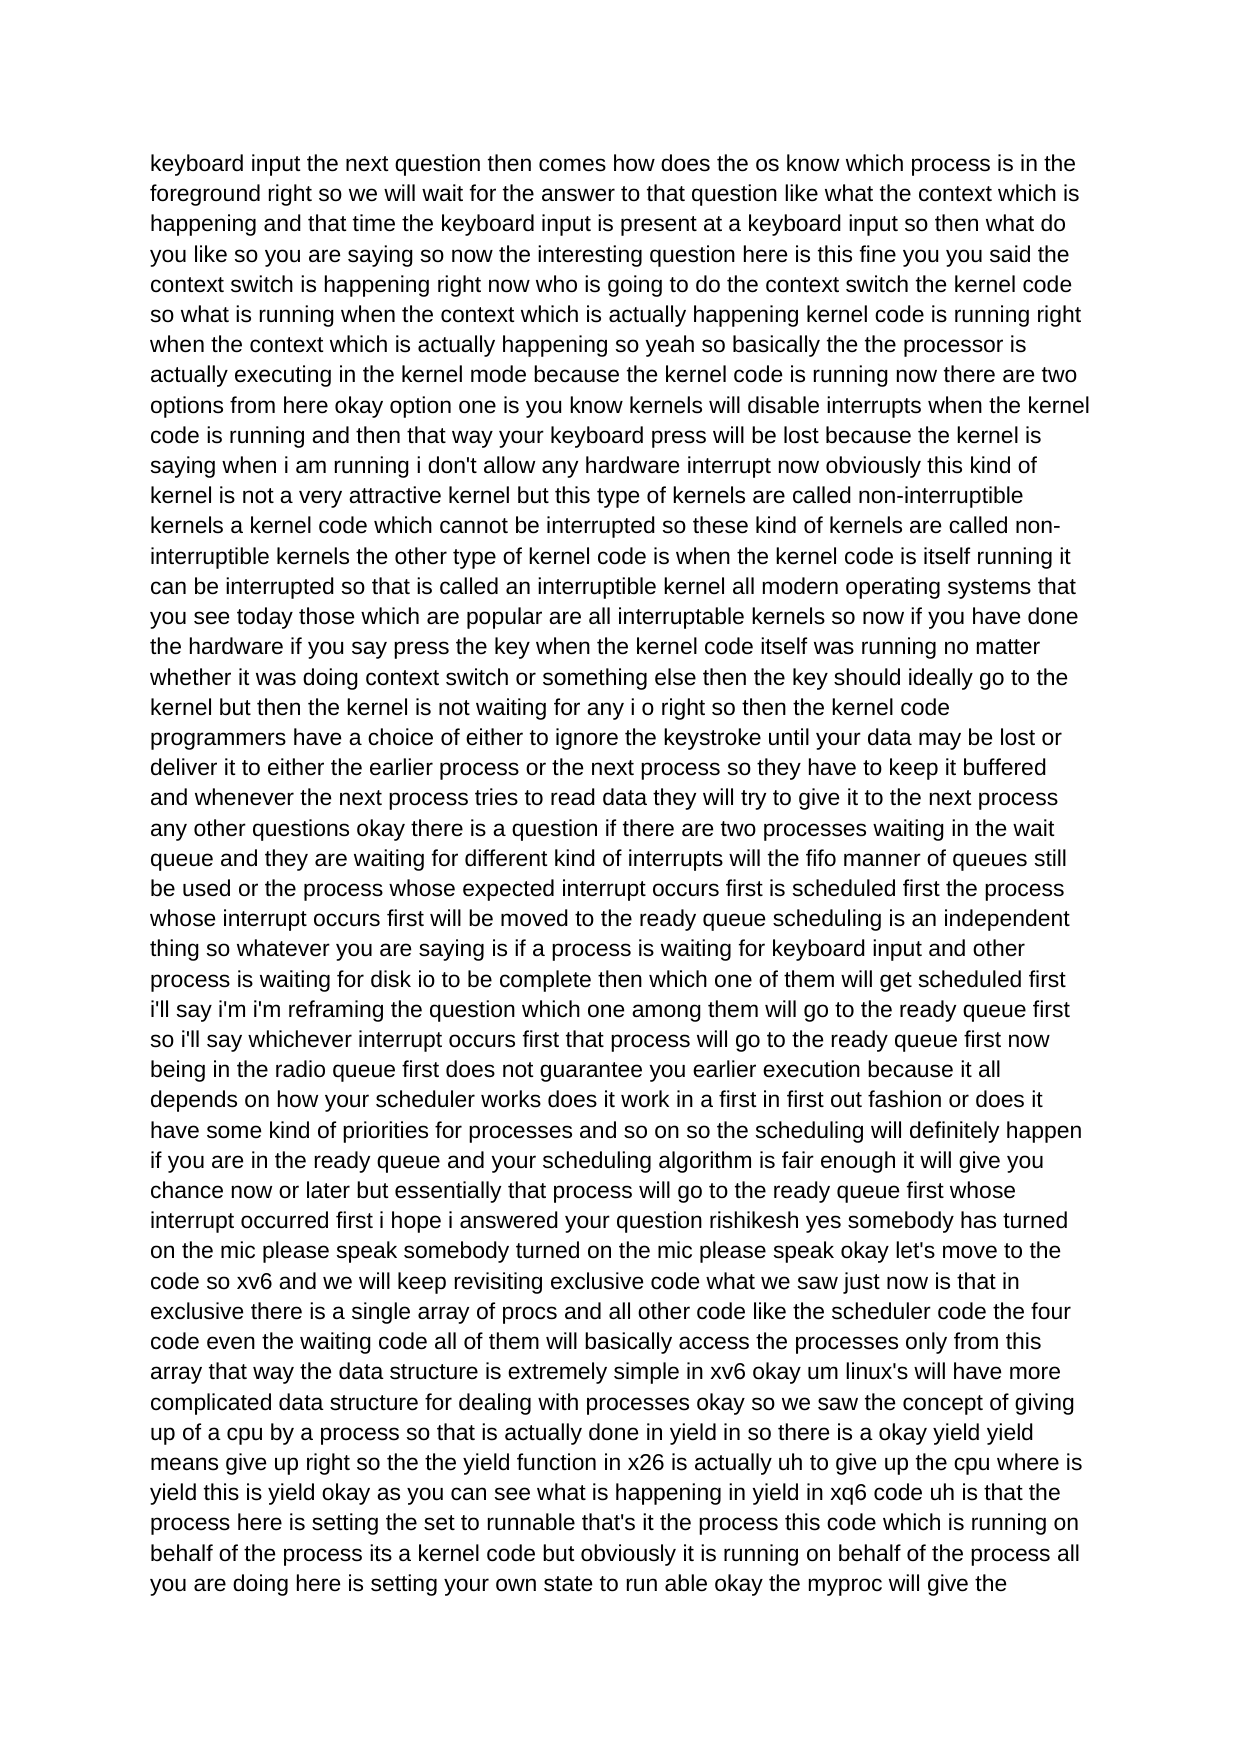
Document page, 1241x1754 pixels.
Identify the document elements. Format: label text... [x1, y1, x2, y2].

text keyboard input the next question then comes how does the os know which process is in the foreground right so we will wait for the answer to that question like what the context which is happening and that time the keyboard input is present at a keyboard input so then what do you like so you are saying so now the interesting question here is this fine you you said the context switch is happening right now who is going to do the context switch the kernel code so what is running when the context which is actually happening kernel code is running right when the context which is actually happening so yeah so basically the the processor is actually executing in the kernel mode because the kernel code is running now there are two options from here okay option one is you know kernels will disable interrupts when the kernel code is running and then that way your keyboard press will be lost because the kernel is saying when i am running i don't allow any hardware interrupt now obviously this kind of kernel is not a very attractive kernel but this type of kernels are called non-interruptible kernels a kernel code which cannot be interrupted so these kind of kernels are called non-interruptible kernels the other type of kernel code is when the kernel code is itself running it can be interrupted so that is called an interruptible kernel all modern operating systems that you see today those which are popular are all interruptable kernels so now if you have done the hardware if you say press the key when the kernel code itself was running no matter whether it was doing context switch or something else then the key should ideally go to the kernel but then the kernel is not waiting for any i o right so then the kernel code programmers have a choice of either to ignore the keystroke until your data may be lost or deliver it to either the earlier process or the next process so they have to keep it buffered and whenever the next process tries to read data they will try to give it to the next process any other questions okay there is a question if there are two processes waiting in the wait queue and they are waiting for different kind of interrupts will the fifo manner of queues still be used or the process whose expected interrupt occurs first is scheduled first the process whose interrupt occurs first will be moved to the ready queue scheduling is an independent thing so whatever you are saying is if a process is waiting for keyboard input and other process is waiting for disk io to be complete then which one of them will get scheduled first i'll say i'm i'm reframing the question which one among them will go to the ready queue first so i'll say whichever interrupt occurs first that process will go to the ready queue first now being in the radio queue first does not guarantee you earlier execution because it all depends on how your scheduler works does it work in a first in first out fashion or does it have some kind of priorities for processes and so on so the scheduling will definitely happen if you are in the ready queue and your scheduling algorithm is fair enough it will give you chance now or later but essentially that process will go to the ready queue first whose interrupt occurred first i hope i answered your question rishikesh yes somebody has turned on the mic please speak somebody turned on the mic please speak okay let's move to the code so xv6 and we will keep revisiting exclusive code what we saw just now is that in exclusive there is a single array of procs and all other code like the scheduler code the four code even the waiting code all of them will basically access the processes only from this array that way the data structure is extremely simple in xv6 okay um linux's will have more complicated data structure for dealing with processes okay so we saw the concept of giving up of a cpu by a process so that is actually done in yield in so there is a okay yield yield means give up right so the the yield function in x26 is actually uh to give up the cpu where is yield this is yield okay as you can see what is happening in yield in xq6 code uh is that the process here is setting the set to runnable that's it the process this code which is running on behalf of the process its a kernel code but obviously it is running on behalf of the process all you are doing here is setting your own state to run able okay the myproc will give the [150, 150, 1090, 1596]
